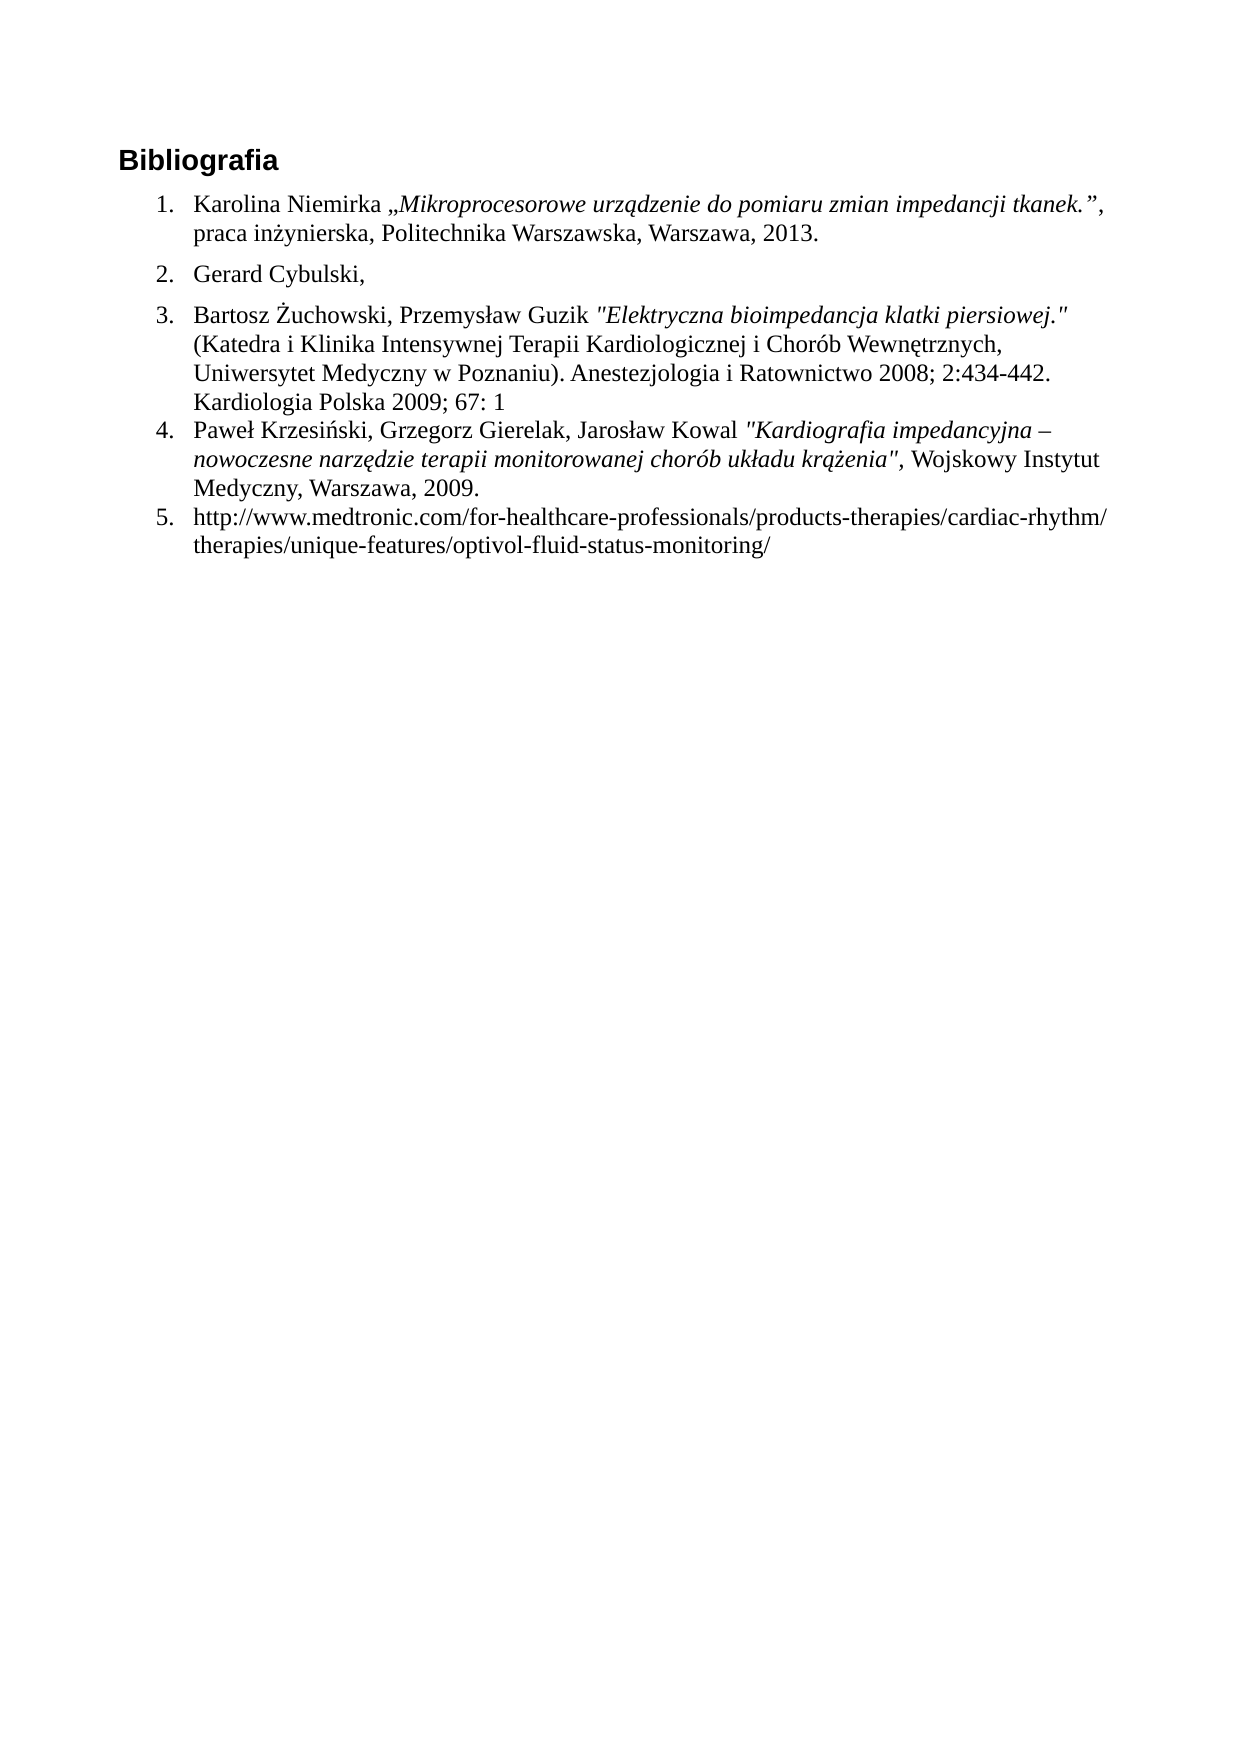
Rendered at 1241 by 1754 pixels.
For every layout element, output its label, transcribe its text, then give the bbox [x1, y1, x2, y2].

list Bartosz Żuchowski, Przemysław Guzik "Elektryczna bioimpedancja klatki piersiowej." (Katedra i Klinika Intensywnej Terapii Kardiologicznej i Chorób Wewnętrznych, Uniwersytet Medyczny w Poznaniu). Anestezjologia i Ratownictwo 2008; 2:434-442. Kardiologia Polska 2009; 67: 1 [156, 300, 1122, 415]
list Paweł Krzesiński, Grzegorz Gierelak, Jarosław Kowal "Kardiografia impedancyjna – nowoczesne narzędzie terapii monitorowanej chorób układu krążenia", Wojskowy Instytut Medyczny, Warszawa, 2009. [156, 415, 1122, 502]
list Gerard Cybulski, [156, 259, 1122, 288]
subtitle Bibliografia [118, 143, 1122, 177]
list http://www.medtronic.com/for-healthcare-professionals/products-therapies/cardiac-rhythm/therapies/unique-features/optivol-fluid-status-monitoring/ [156, 502, 1122, 559]
list Karolina Niemirka „Mikroprocesorowe urządzenie do pomiaru zmian impedancji tkanek.”, praca inżynierska, Politechnika Warszawska, Warszawa, 2013. [156, 189, 1122, 247]
